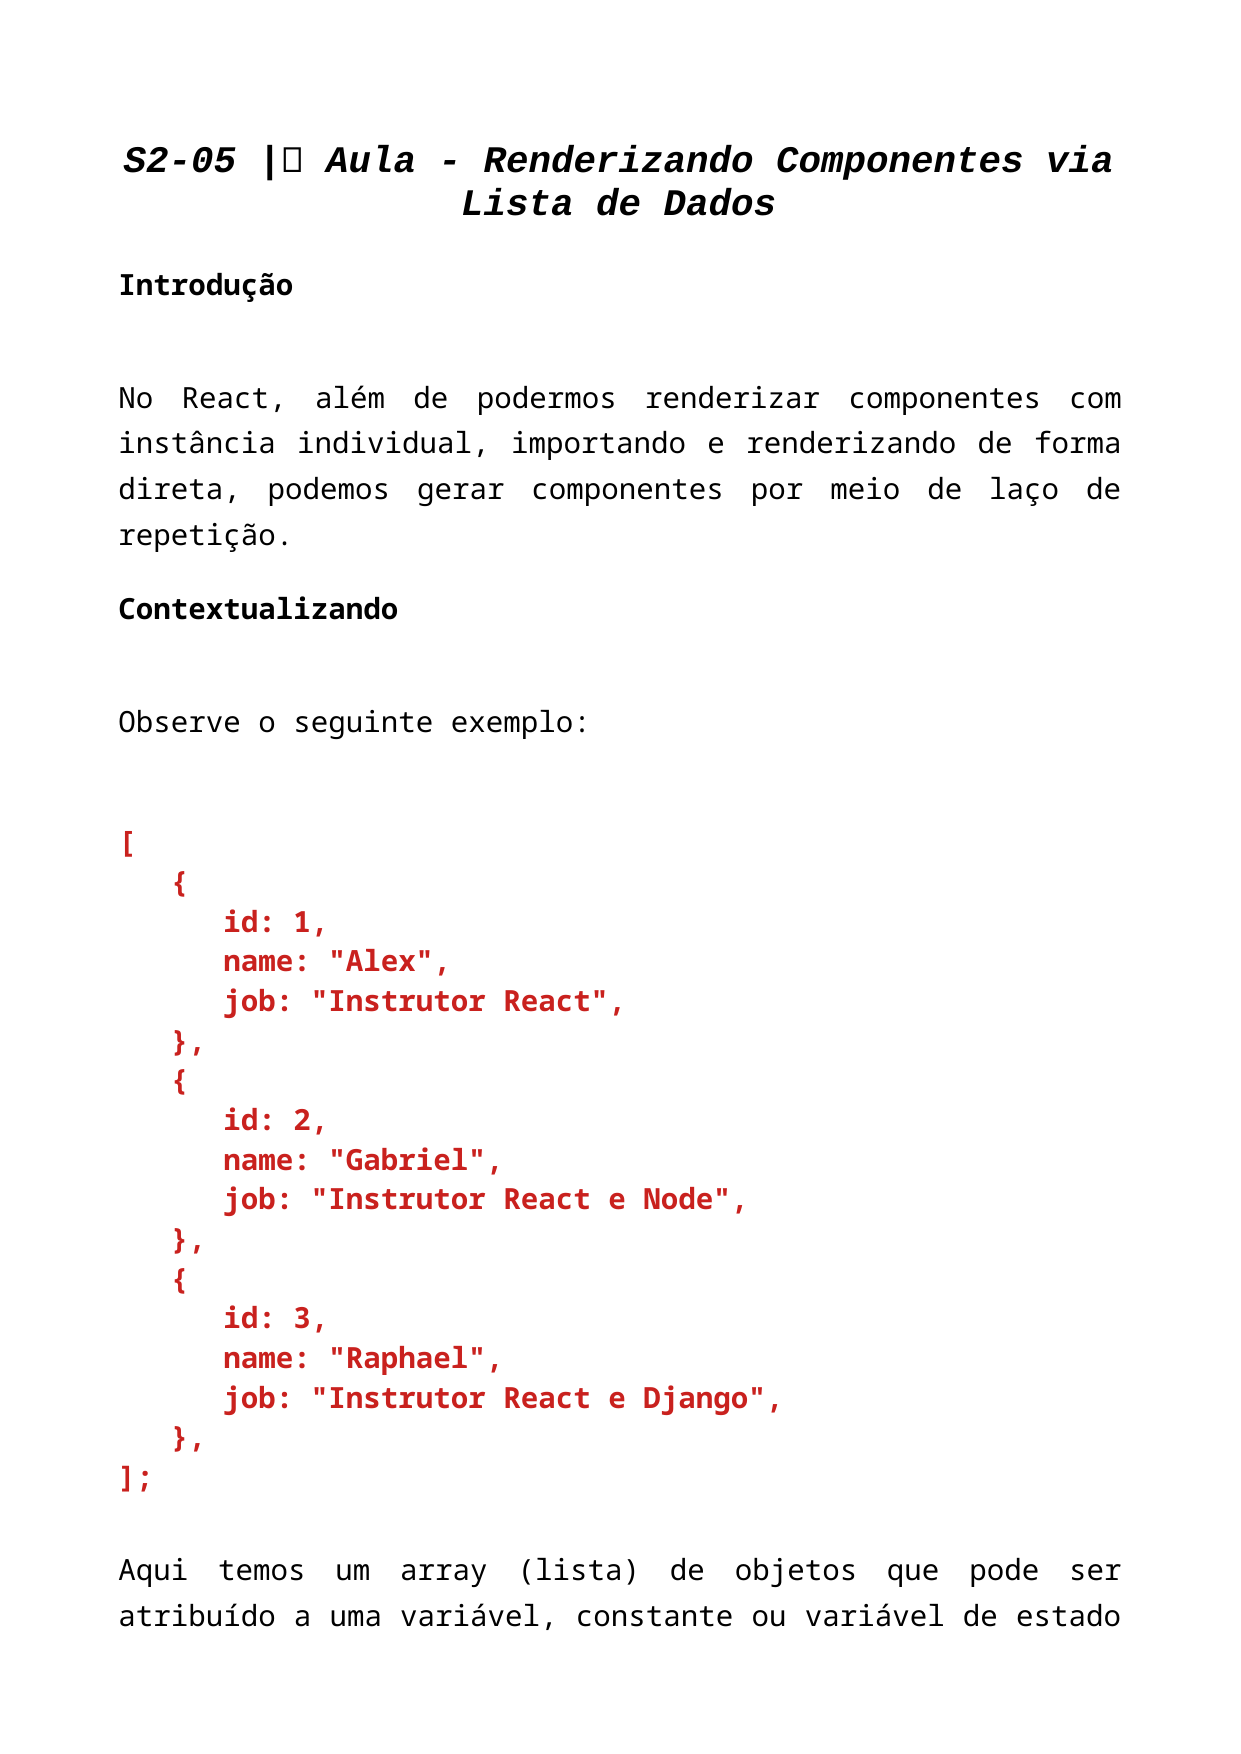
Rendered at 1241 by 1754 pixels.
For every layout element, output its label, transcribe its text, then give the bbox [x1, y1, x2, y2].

text ]; [118, 1456, 1122, 1496]
text id: 3, [118, 1298, 1122, 1337]
text { [118, 861, 1122, 901]
text Aqui temos um array (lista) de objetos que pode ser atribuído a uma variável, constante ou variável de estado [118, 1549, 1122, 1634]
text name: "Alex", [118, 941, 1122, 980]
text }, [118, 1020, 1122, 1059]
text id: 2, [118, 1099, 1122, 1139]
subtitle Contextualizando [118, 589, 1122, 628]
text job: "Instrutor React", [118, 980, 1122, 1020]
text id: 1, [118, 901, 1122, 941]
text { [118, 1059, 1122, 1099]
text }, [118, 1417, 1122, 1456]
subtitle S2-05 |📘 Aula - Renderizando Componentes via Lista de Dados [118, 142, 1122, 227]
text name: "Raphael", [118, 1337, 1122, 1377]
text name: "Gabriel", [118, 1139, 1122, 1179]
text No React, além de podermos renderizar componentes com instância individual, importando e renderizando de forma direta, podemos gerar componentes por meio de laço de repetição. [118, 377, 1122, 553]
text job: "Instrutor React e Django", [118, 1377, 1122, 1417]
subtitle Introdução [118, 264, 1122, 304]
text { [118, 1258, 1122, 1298]
text job: "Instrutor React e Node", [118, 1179, 1122, 1218]
text [ [118, 821, 1122, 861]
text }, [118, 1218, 1122, 1258]
text Observe o seguinte exemplo: [118, 701, 1122, 741]
